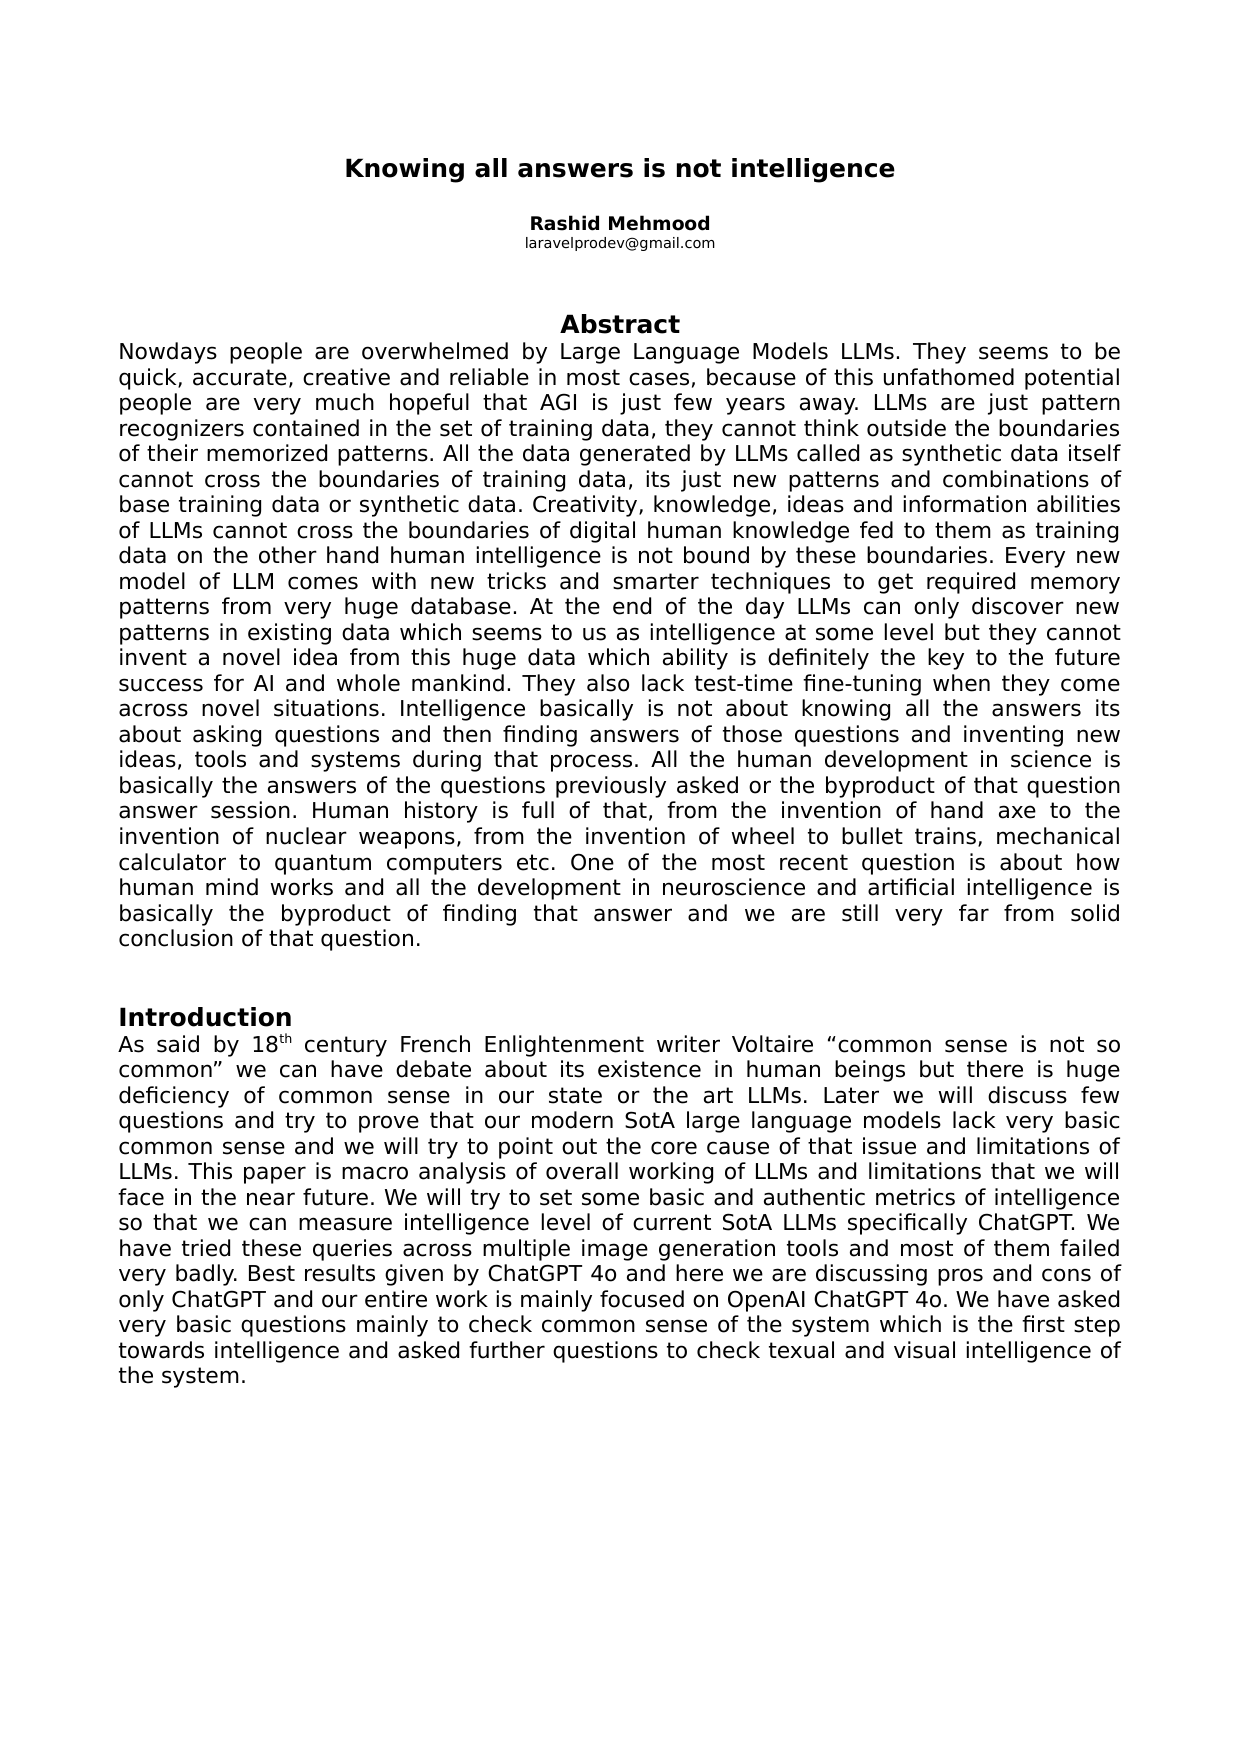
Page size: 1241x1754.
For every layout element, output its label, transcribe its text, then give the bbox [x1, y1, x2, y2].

text Rashid Mehmood [118, 213, 1122, 235]
text Nowdays people are overwhelmed by Large Language Models LLMs. They seems to be quick, accurate, creative and reliable in most cases, because of this unfathomed potential people are very much hopeful that AGI is just few years away. LLMs are just pattern recognizers contained in the set of training data, they cannot think outside the boundaries of their memorized patterns. All the data generated by LLMs called as synthetic data itself cannot cross the boundaries of training data, its just new patterns and combinations of base training data or synthetic data. Creativity, knowledge, ideas and information abilities of LLMs cannot cross the boundaries of digital human knowledge fed to them as training data on the other hand human intelligence is not bound by these boundaries. Every new model of LLM comes with new tricks and smarter techniques to get required memory patterns from very huge database. At the end of the day LLMs can only discover new patterns in existing data which seems to us as intelligence at some level but they cannot invent a novel idea from this huge data which ability is definitely the key to the future success for AI and whole mankind. They also lack test-time fine-tuning when they come across novel situations. Intelligence basically is not about knowing all the answers its about asking questions and then finding answers of those questions and inventing new ideas, tools and systems during that process. All the human development in science is basically the answers of the questions previously asked or the byproduct of that question answer session. Human history is full of that, from the invention of hand axe to the invention of nuclear weapons, from the invention of wheel to bullet trains, mechanical calculator to quantum computers etc. One of the most recent question is about how human mind works and all the development in neuroscience and artificial intelligence is basically the byproduct of finding that answer and we are still very far from solid conclusion of that question. [118, 339, 1122, 952]
text As said by 18th century French Enlightenment writer Voltaire “common sense is not so common” we can have debate about its existence in human beings but there is huge deficiency of common sense in our state or the art LLMs. Later we will discuss few questions and try to prove that our modern SotA large language models lack very basic common sense and we will try to point out the core cause of that issue and limitations of LLMs. This paper is macro analysis of overall working of LLMs and limitations that we will face in the near future. We will try to set some basic and authentic metrics of intelligence so that we can measure intelligence level of current SotA LLMs specifically ChatGPT. We have tried these queries across multiple image generation tools and most of them failed very badly. Best results given by ChatGPT 4o and here we are discussing pros and cons of only ChatGPT and our entire work is mainly focused on OpenAI ChatGPT 4o. We have asked very basic questions mainly to check common sense of the system which is the first step towards intelligence and asked further questions to check texual and visual intelligence of the system. [118, 1032, 1122, 1389]
text Knowing all answers is not intelligence [118, 154, 1122, 184]
text laravelprodev@gmail.com [118, 235, 1122, 252]
text Abstract [118, 310, 1122, 339]
text Introduction [118, 1003, 1122, 1032]
